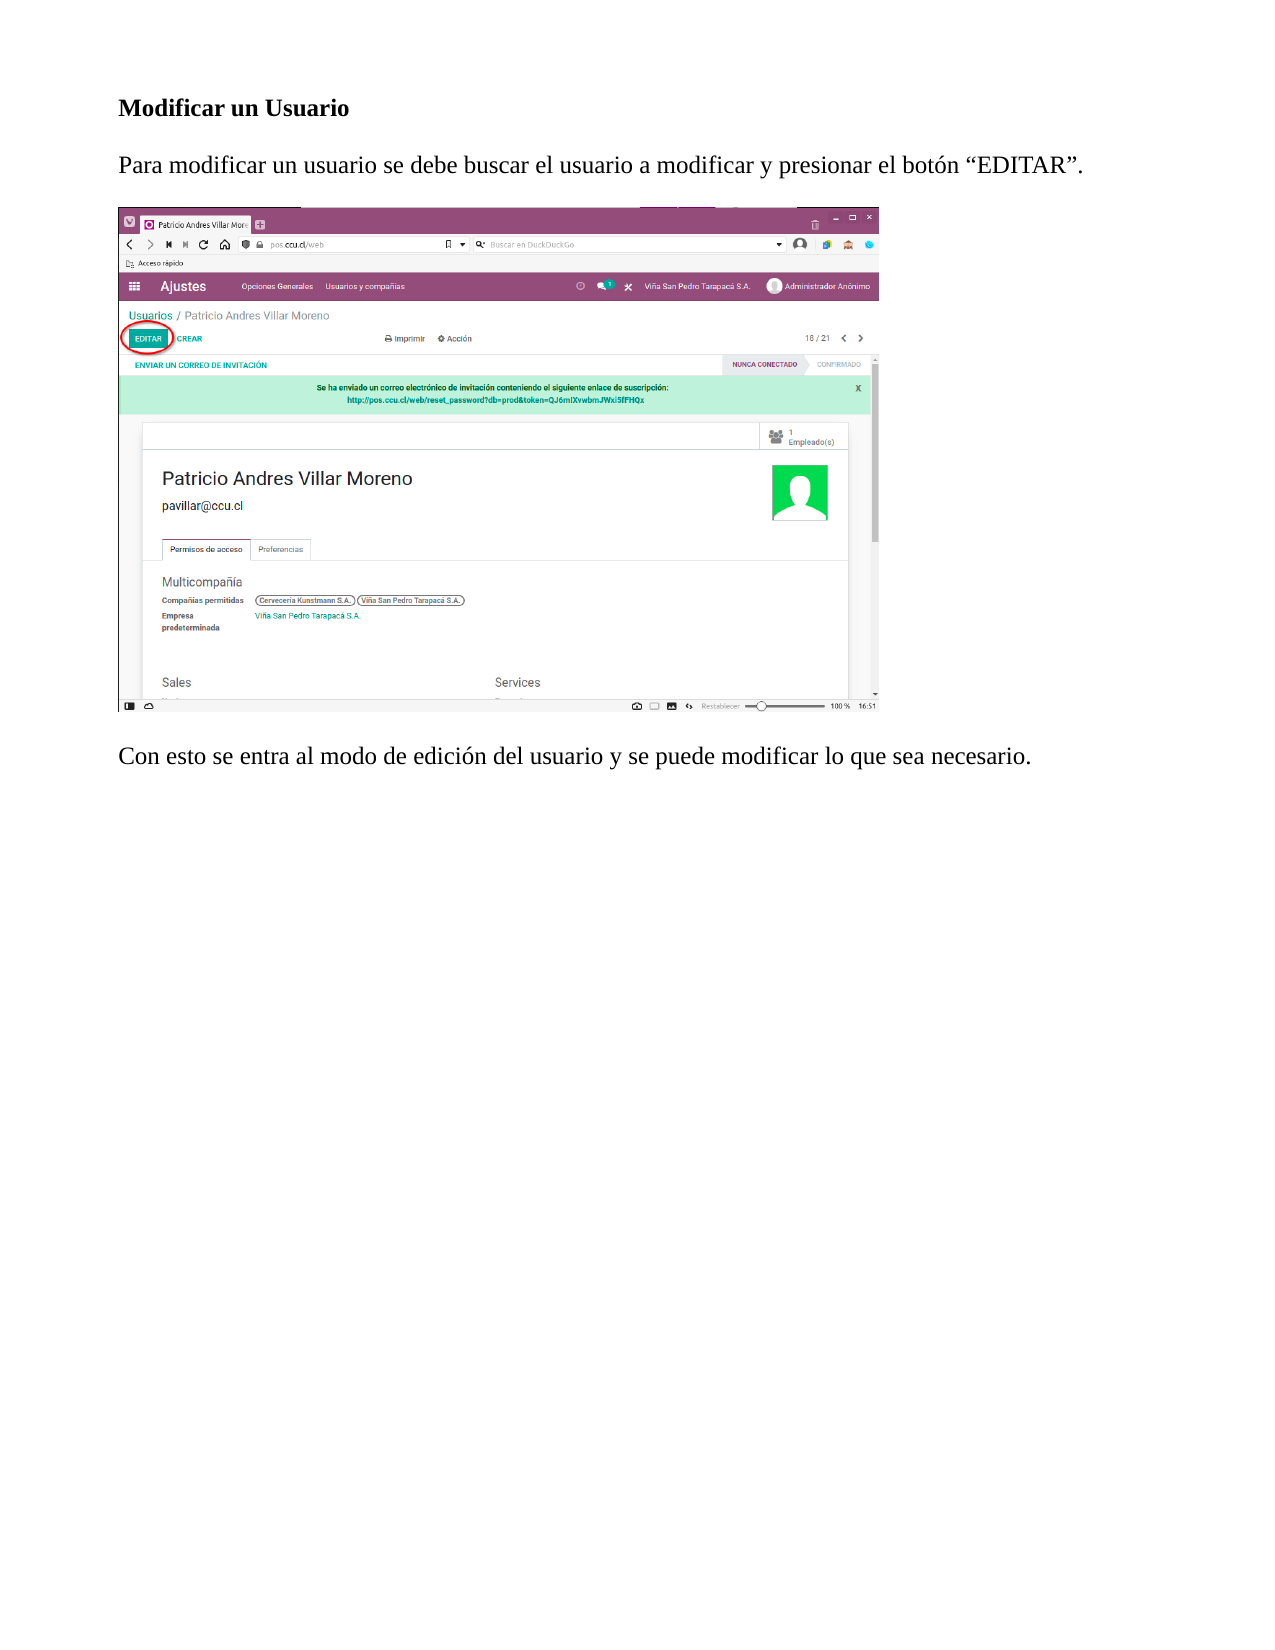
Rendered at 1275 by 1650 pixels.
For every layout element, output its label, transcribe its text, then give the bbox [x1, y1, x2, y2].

text Con esto se entra al modo de edición del usuario y se puede modificar lo que sea necesario. [118, 741, 1157, 769]
text Para modificar un usuario se debe buscar el usuario a modificar y presionar el botón “EDITAR”. [118, 150, 1157, 179]
text Modificar un Usuario [118, 93, 1157, 121]
picture [118, 207, 879, 712]
